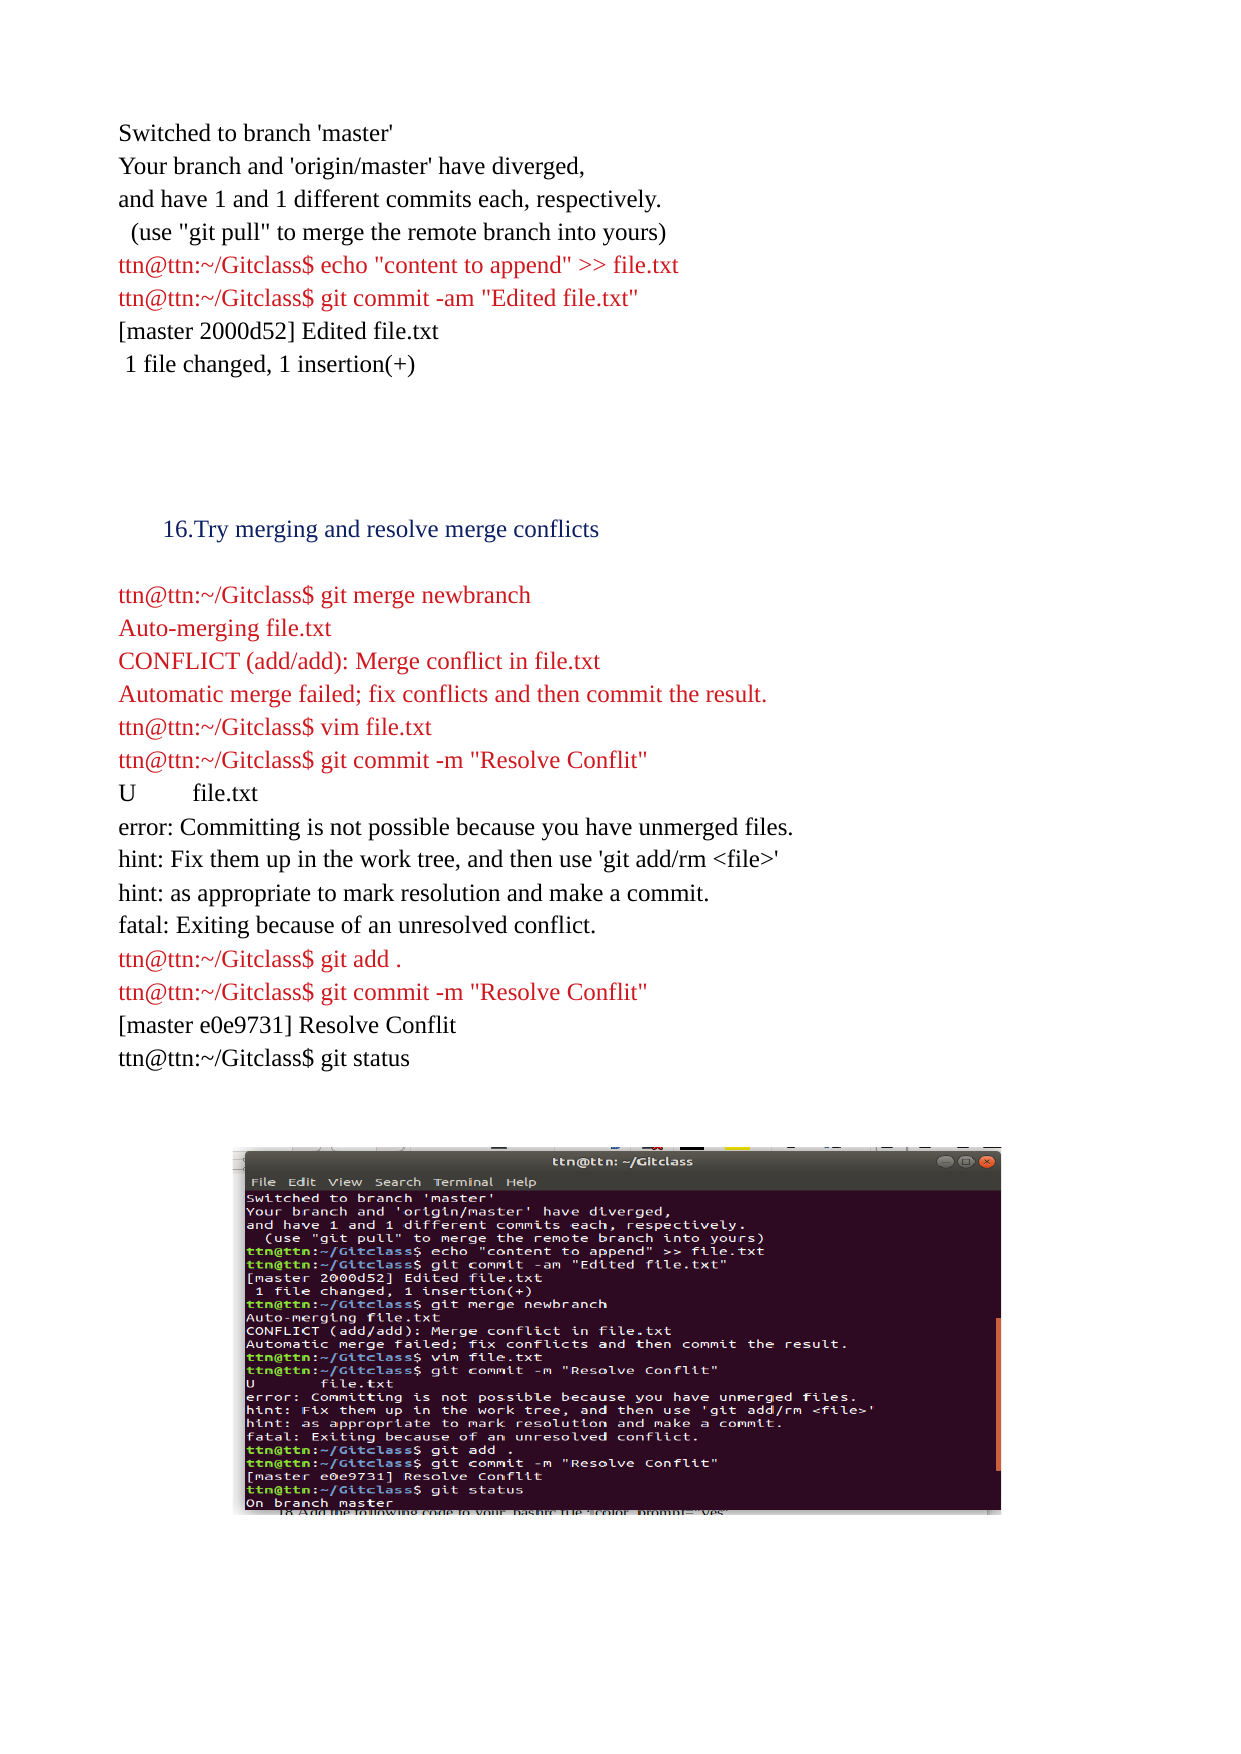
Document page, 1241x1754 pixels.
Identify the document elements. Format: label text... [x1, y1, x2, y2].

text Automatic merge failed; fix conflicts and then commit the result. [118, 679, 1122, 708]
text ttn@ttn:~/Gitclass$ echo "content to append" >> file.txt [118, 250, 1122, 279]
text 1 file changed, 1 insertion(+) [118, 349, 1122, 378]
text hint: as appropriate to mark resolution and make a commit. [118, 878, 1122, 906]
text ttn@ttn:~/Gitclass$ git status [118, 1043, 1122, 1071]
text and have 1 and 1 different commits each, respectively. [118, 184, 1122, 213]
text ttn@ttn:~/Gitclass$ git commit -m "Resolve Conflit" [118, 746, 1122, 774]
text Switched to branch 'master' [118, 118, 1122, 147]
text Your branch and 'origin/master' have diverged, [118, 151, 1122, 180]
list Try merging and resolve merge conflicts [162, 514, 1122, 543]
text hint: Fix them up in the work tree, and then use 'git add/rm <file>' [118, 844, 1122, 873]
text ttn@ttn:~/Gitclass$ git add . [118, 944, 1122, 972]
text [master e0e9731] Resolve Conflit [118, 1010, 1122, 1038]
text ttn@ttn:~/Gitclass$ git merge newbranch [118, 580, 1122, 609]
text (use "git pull" to merge the remote branch into yours) [118, 217, 1122, 246]
text error: Committing is not possible because you have unmerged files. [118, 812, 1122, 840]
text ttn@ttn:~/Gitclass$ git commit -am "Edited file.txt" [118, 283, 1122, 312]
text ttn@ttn:~/Gitclass$ git commit -m "Resolve Conflit" [118, 977, 1122, 1005]
text ttn@ttn:~/Gitclass$ vim file.txt [118, 712, 1122, 741]
text [master 2000d52] Edited file.txt [118, 316, 1122, 345]
picture [232, 1147, 1002, 1515]
text CONFLICT (add/add): Merge conflict in file.txt [118, 646, 1122, 675]
text U file.txt [118, 778, 1122, 807]
text Auto-merging file.txt [118, 613, 1122, 642]
text fatal: Exiting because of an unresolved conflict. [118, 911, 1122, 939]
